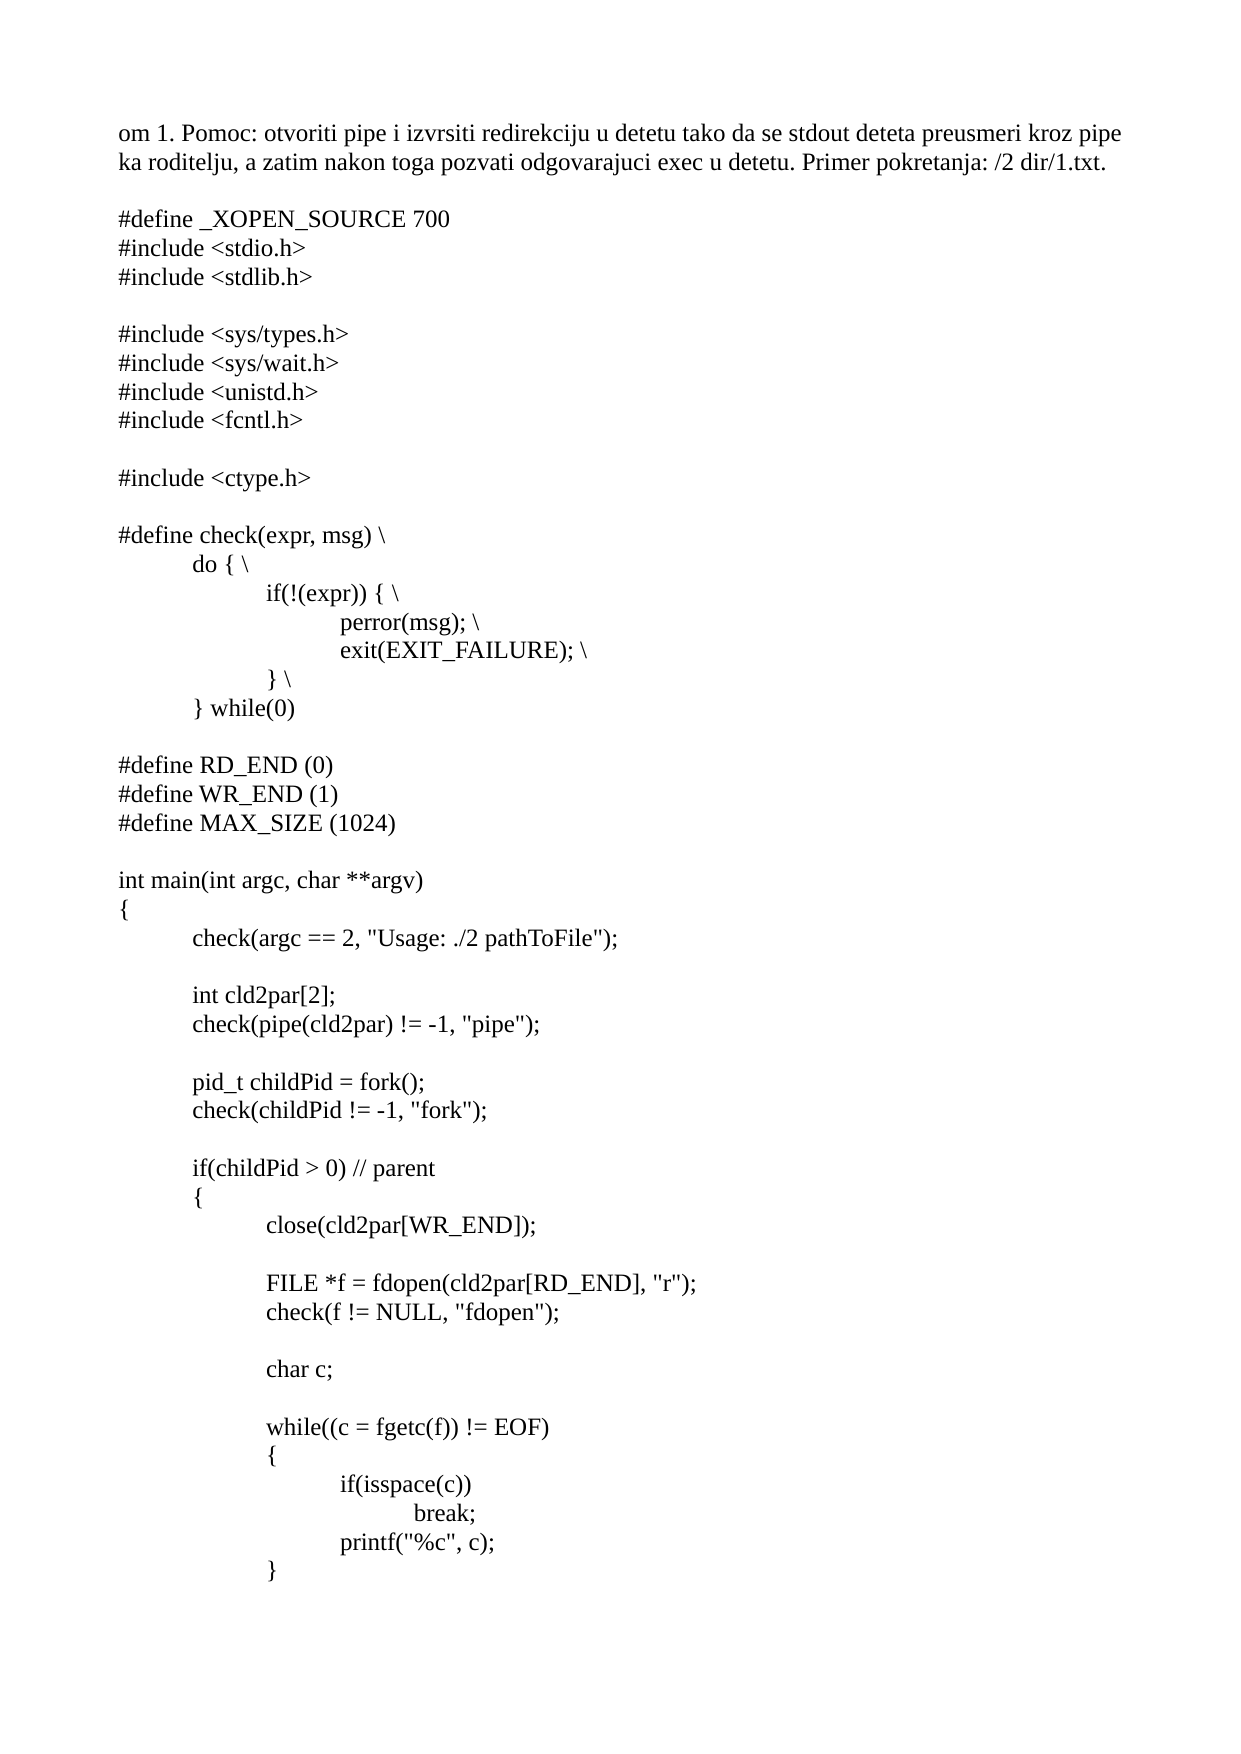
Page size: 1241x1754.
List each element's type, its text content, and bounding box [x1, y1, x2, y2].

text #include <unistd.h> [118, 377, 1122, 406]
text check(argc == 2, "Usage: ./2 pathToFile"); [118, 923, 1122, 952]
text check(childPid != -1, "fork"); [118, 1096, 1122, 1124]
text pid_t childPid = fork(); [118, 1067, 1122, 1096]
text if(!(expr)) { \ [118, 578, 1122, 607]
text { [118, 1441, 1122, 1469]
text if(isspace(c)) [118, 1469, 1122, 1498]
text if(childPid > 0) // parent [118, 1153, 1122, 1182]
text #define check(expr, msg) \ [118, 521, 1122, 549]
text #define MAX_SIZE (1024) [118, 808, 1122, 837]
text do { \ [118, 549, 1122, 578]
text #include <stdlib.h> [118, 262, 1122, 291]
text #include <sys/types.h> [118, 319, 1122, 348]
text check(f != NULL, "fdopen"); [118, 1297, 1122, 1326]
text FILE *f = fdopen(cld2par[RD_END], "r"); [118, 1268, 1122, 1297]
text { [118, 1182, 1122, 1211]
text printf("%c", c); [118, 1527, 1122, 1556]
text om 1. Pomoc: otvoriti pipe i izvrsiti redirekciju u detetu tako da se stdout deteta preusmeri kroz pipe ka roditelju, a zatim nakon toga pozvati odgovarajuci exec u detetu. Primer pokretanja: /2 dir/1.txt. [118, 118, 1122, 176]
text check(pipe(cld2par) != -1, "pipe"); [118, 1009, 1122, 1038]
text exit(EXIT_FAILURE); \ [118, 636, 1122, 664]
text #define RD_END (0) [118, 751, 1122, 779]
text close(cld2par[WR_END]); [118, 1211, 1122, 1239]
text #define WR_END (1) [118, 779, 1122, 808]
text perror(msg); \ [118, 607, 1122, 636]
text } \ [118, 664, 1122, 693]
text #include <fcntl.h> [118, 406, 1122, 434]
text } [118, 1556, 1122, 1584]
text { [118, 894, 1122, 923]
text int main(int argc, char **argv) [118, 866, 1122, 894]
text char c; [118, 1354, 1122, 1383]
text break; [118, 1498, 1122, 1527]
text #include <sys/wait.h> [118, 348, 1122, 377]
text #define _XOPEN_SOURCE 700 [118, 204, 1122, 233]
text #include <stdio.h> [118, 233, 1122, 262]
text while((c = fgetc(f)) != EOF) [118, 1412, 1122, 1441]
text int cld2par[2]; [118, 981, 1122, 1009]
text } while(0) [118, 693, 1122, 722]
text #include <ctype.h> [118, 463, 1122, 492]
